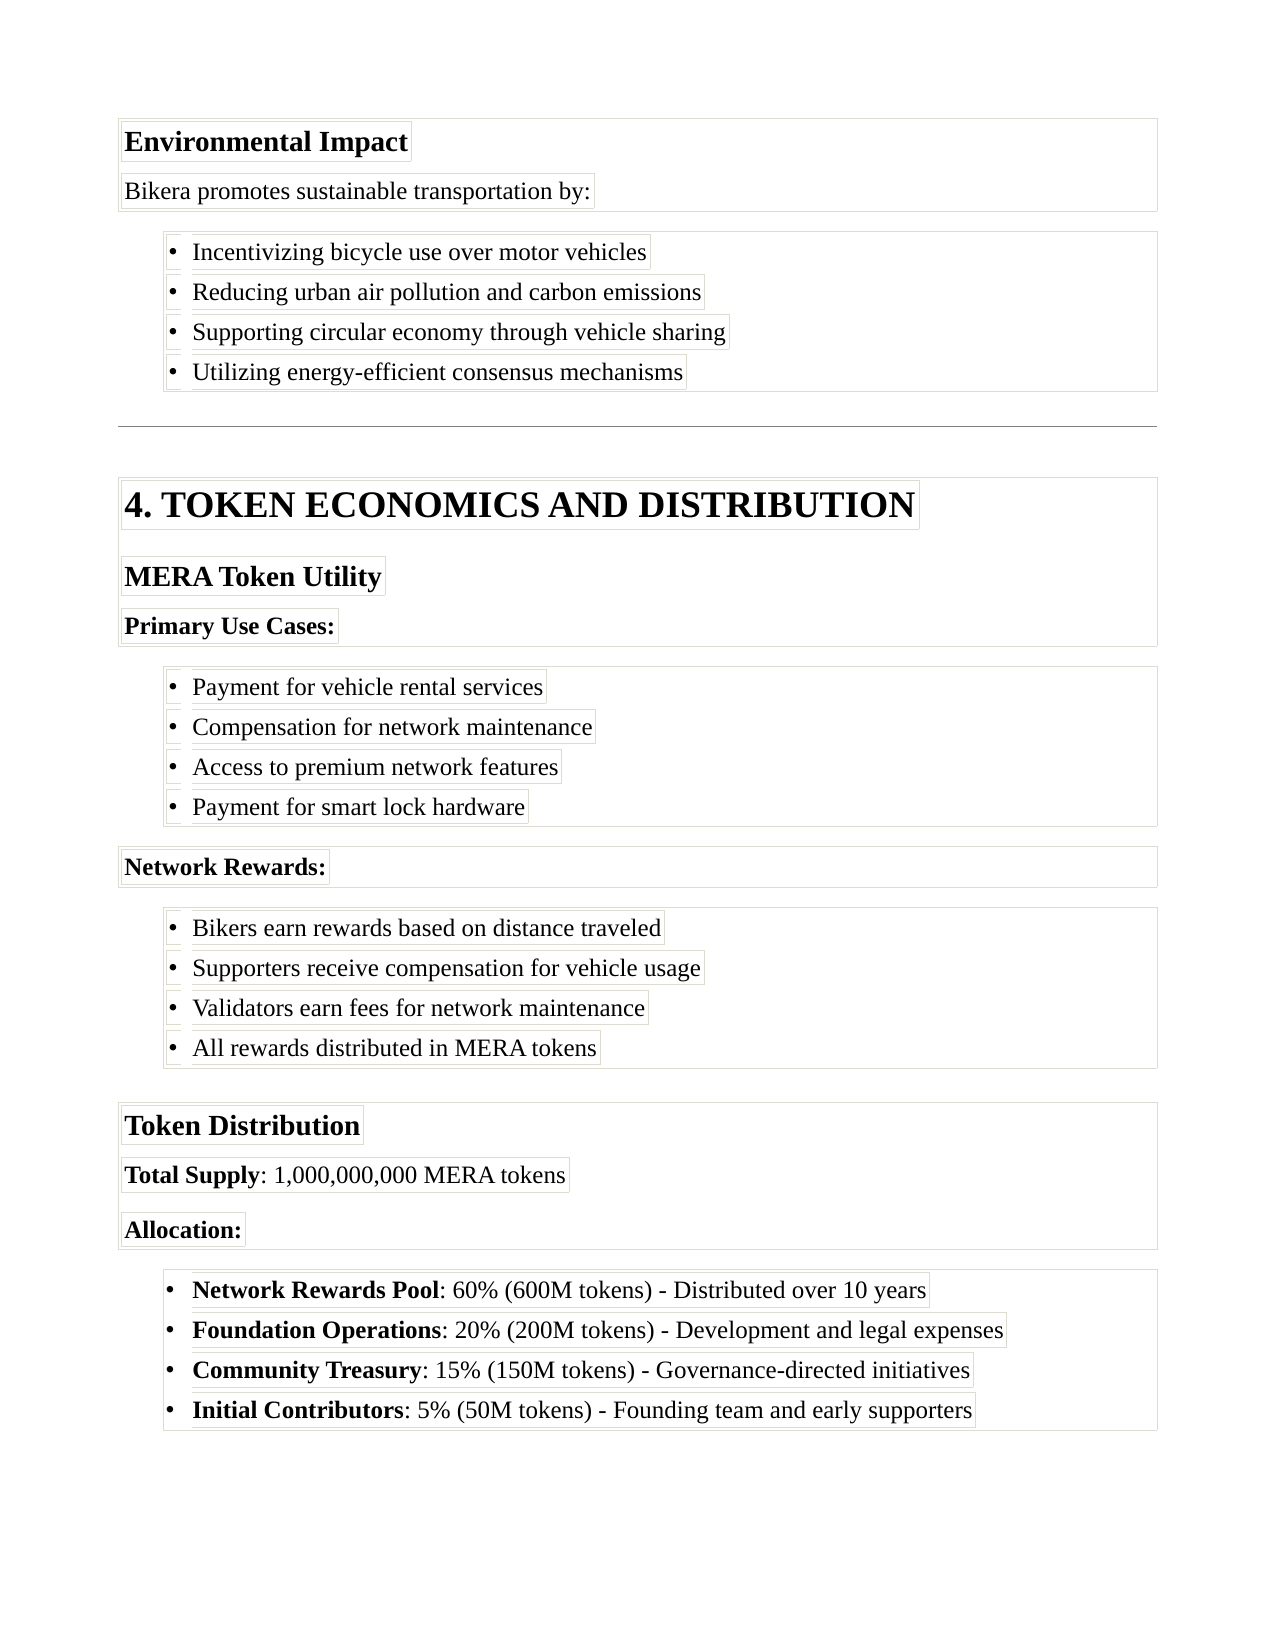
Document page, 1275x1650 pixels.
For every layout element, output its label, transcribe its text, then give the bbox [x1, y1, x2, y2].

list Reducing urban air pollution and carbon emissions [164, 271, 1157, 309]
text Primary Use Cases: [119, 605, 1157, 646]
subtitle MERA Token Utility [119, 553, 1157, 595]
subtitle Environmental Impact [119, 119, 1157, 161]
list Payment for smart lock hardware [164, 786, 1157, 826]
text Allocation: [119, 1209, 1157, 1249]
list Community Treasury: 15% (150M tokens) - Governance-directed initiatives [164, 1349, 1157, 1387]
list Incentivizing bicycle use over motor vehicles [164, 232, 1157, 269]
text Bikera promotes sustainable transportation by: [119, 170, 1157, 211]
list Bikers earn rewards based on distance traveled [164, 908, 1157, 944]
list Compensation for network maintenance [164, 706, 1157, 743]
list Initial Contributors: 5% (50M tokens) - Founding team and early supporters [164, 1389, 1157, 1430]
list Access to premium network features [164, 746, 1157, 783]
list Utilizing energy-efficient consensus mechanisms [164, 351, 1157, 391]
list All rewards distributed in MERA tokens [164, 1027, 1157, 1068]
subtitle Token Distribution [119, 1103, 1157, 1144]
list Payment for vehicle rental services [164, 667, 1157, 703]
list Foundation Operations: 20% (200M tokens) - Development and legal expenses [164, 1309, 1157, 1347]
list Network Rewards Pool: 60% (600M tokens) - Distributed over 10 years [164, 1270, 1157, 1307]
text Network Rewards: [119, 847, 1157, 887]
list Supporting circular economy through vehicle sharing [164, 311, 1157, 349]
text Total Supply: 1,000,000,000 MERA tokens [119, 1154, 1157, 1192]
list Validators earn fees for network maintenance [164, 987, 1157, 1024]
list Supporters receive compensation for vehicle usage [164, 947, 1157, 984]
subtitle 4. TOKEN ECONOMICS AND DISTRIBUTION [119, 478, 1157, 529]
